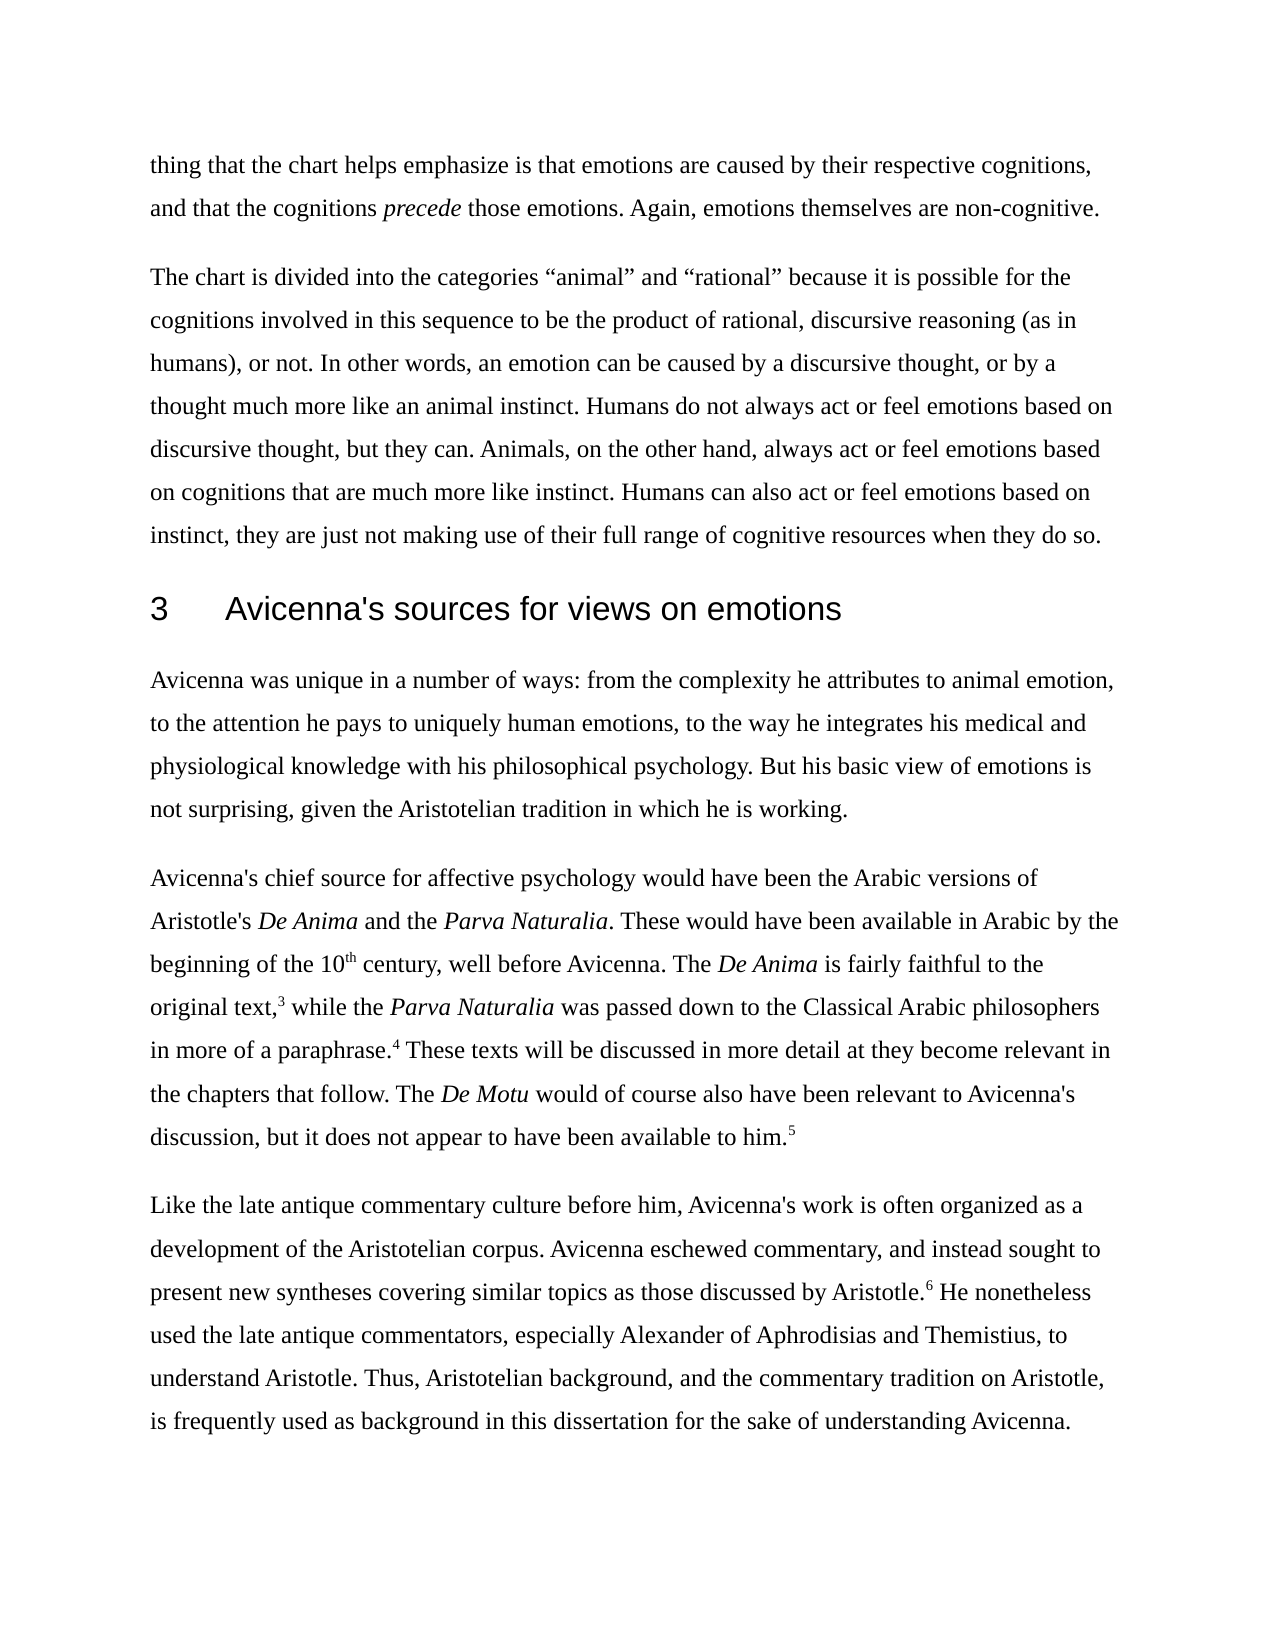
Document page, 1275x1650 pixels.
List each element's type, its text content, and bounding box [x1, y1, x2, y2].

text Avicenna was unique in a number of ways: from the complexity he attributes to animal emotion, to the attention he pays to uniquely human emotions, to the way he integrates his medical and physiological knowledge with his philosophical psychology. But his basic view of emotions is not surprising, given the Aristotelian tradition in which he is working. [150, 665, 1125, 823]
text Avicenna's chief source for affective psychology would have been the Arabic versions of Aristotle's De Anima and the Parva Naturalia. These would have been available in Arabic by the beginning of the 10th century, well before Avicenna. The De Anima is fairly faithful to the original text, while the Parva Naturalia was passed down to the Classical Arabic philosophers in more of a paraphrase. These texts will be discussed in more detail at they become relevant in the chapters that follow. The De Motu would of course also have been relevant to Avicenna's discussion, but it does not appear to have been available to him. [150, 863, 1125, 1151]
subtitle 3 Avicenna's sources for views on emotions [150, 589, 1125, 628]
text Like the late antique commentary culture before him, Avicenna's work is often organized as a development of the Aristotelian corpus. Avicenna eschewed commentary, and instead sought to present new syntheses covering similar topics as those discussed by Aristotle. He nonetheless used the late antique commentators, especially Alexander of Aphrodisias and Themistius, to understand Aristotle. Thus, Aristotelian background, and the commentary tradition on Aristotle, is frequently used as background in this dissertation for the sake of understanding Avicenna. [150, 1191, 1125, 1435]
text thing that the chart helps emphasize is that emotions are caused by their respective cognitions, and that the cognitions precede those emotions. Again, emotions themselves are non-cognitive. [150, 150, 1125, 222]
text The chart is divided into the categories “animal” and “rational” because it is possible for the cognitions involved in this sequence to be the product of rational, discursive reasoning (as in humans), or not. In other words, an emotion can be caused by a discursive thought, or by a thought much more like an animal instinct. Humans do not always act or feel emotions based on discursive thought, but they can. Animals, on the other hand, always act or feel emotions based on cognitions that are much more like instinct. Humans can also act or feel emotions based on instinct, they are just not making use of their full range of cognitive resources when they do so. [150, 262, 1125, 549]
